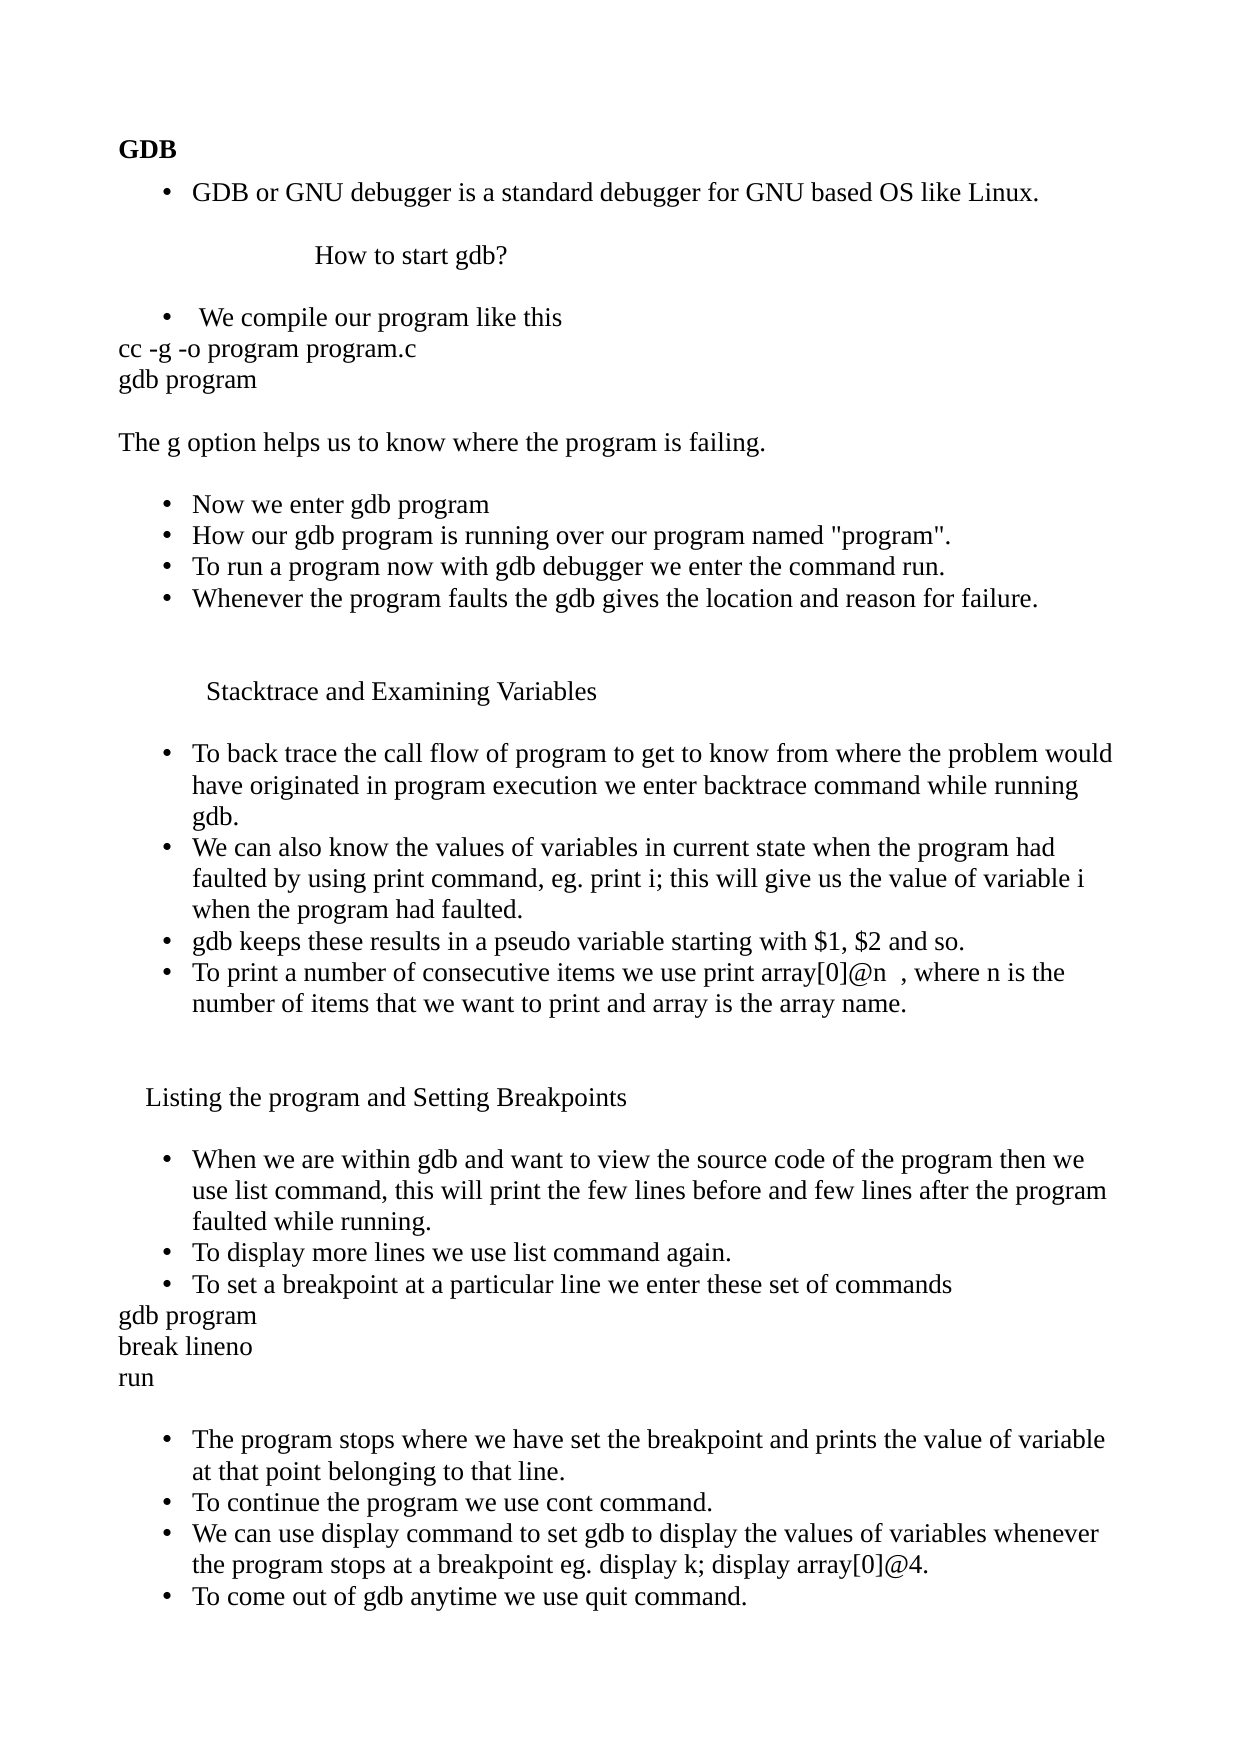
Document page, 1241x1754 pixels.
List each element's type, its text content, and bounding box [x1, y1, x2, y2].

list To continue the program we use cont command. [162, 1486, 1122, 1517]
list To print a number of consecutive items we use print array[0]@n , where n is the number of items that we want to print and array is the array name. [162, 956, 1122, 1018]
text Listing the program and Setting Breakpoints [118, 1081, 1122, 1112]
list gdb keeps these results in a pseudo variable starting with $1, $2 and so. [162, 925, 1122, 956]
list To run a program now with gdb debugger we enter the command run. [162, 551, 1122, 582]
text cc -g -o program program.c [118, 332, 1122, 363]
list To back trace the call flow of program to get to know from where the problem would have originated in program execution we enter backtrace command while running gdb. [162, 738, 1122, 831]
list Whenever the program faults the gdb gives the location and reason for failure. [162, 582, 1122, 613]
list The program stops where we have set the breakpoint and prints the value of variable at that point belonging to that line. [162, 1423, 1122, 1486]
text How to start gdb? [118, 239, 1122, 270]
text run [118, 1361, 1122, 1392]
list We can use display command to set gdb to display the values of variables whenever the program stops at a breakpoint eg. display k; display array[0]@4. [162, 1517, 1122, 1579]
text The g option helps us to know where the program is failing. [118, 426, 1122, 457]
list How our gdb program is running over our program named "program". [162, 519, 1122, 551]
list GDB or GNU debugger is a standard debugger for GNU based OS like Linux. [162, 176, 1122, 208]
list We compile our program like this [162, 301, 1122, 332]
list Now we enter gdb program [162, 488, 1122, 519]
list To display more lines we use list command again. [162, 1236, 1122, 1268]
text Stacktrace and Examining Variables [118, 675, 1122, 706]
list We can also know the values of variables in current state when the program had faulted by using print command, eg. print i; this will give us the value of variable i when the program had faulted. [162, 831, 1122, 925]
list When we are within gdb and want to view the source code of the program then we use list command, this will print the few lines before and few lines after the program faulted while running. [162, 1143, 1122, 1236]
subtitle GDB [118, 133, 1122, 164]
list To come out of gdb anytime we use quit command. [162, 1579, 1122, 1611]
text gdb program [118, 363, 1122, 394]
text break lineno [118, 1330, 1122, 1361]
text gdb program [118, 1299, 1122, 1330]
list To set a breakpoint at a particular line we enter these set of commands [162, 1268, 1122, 1299]
